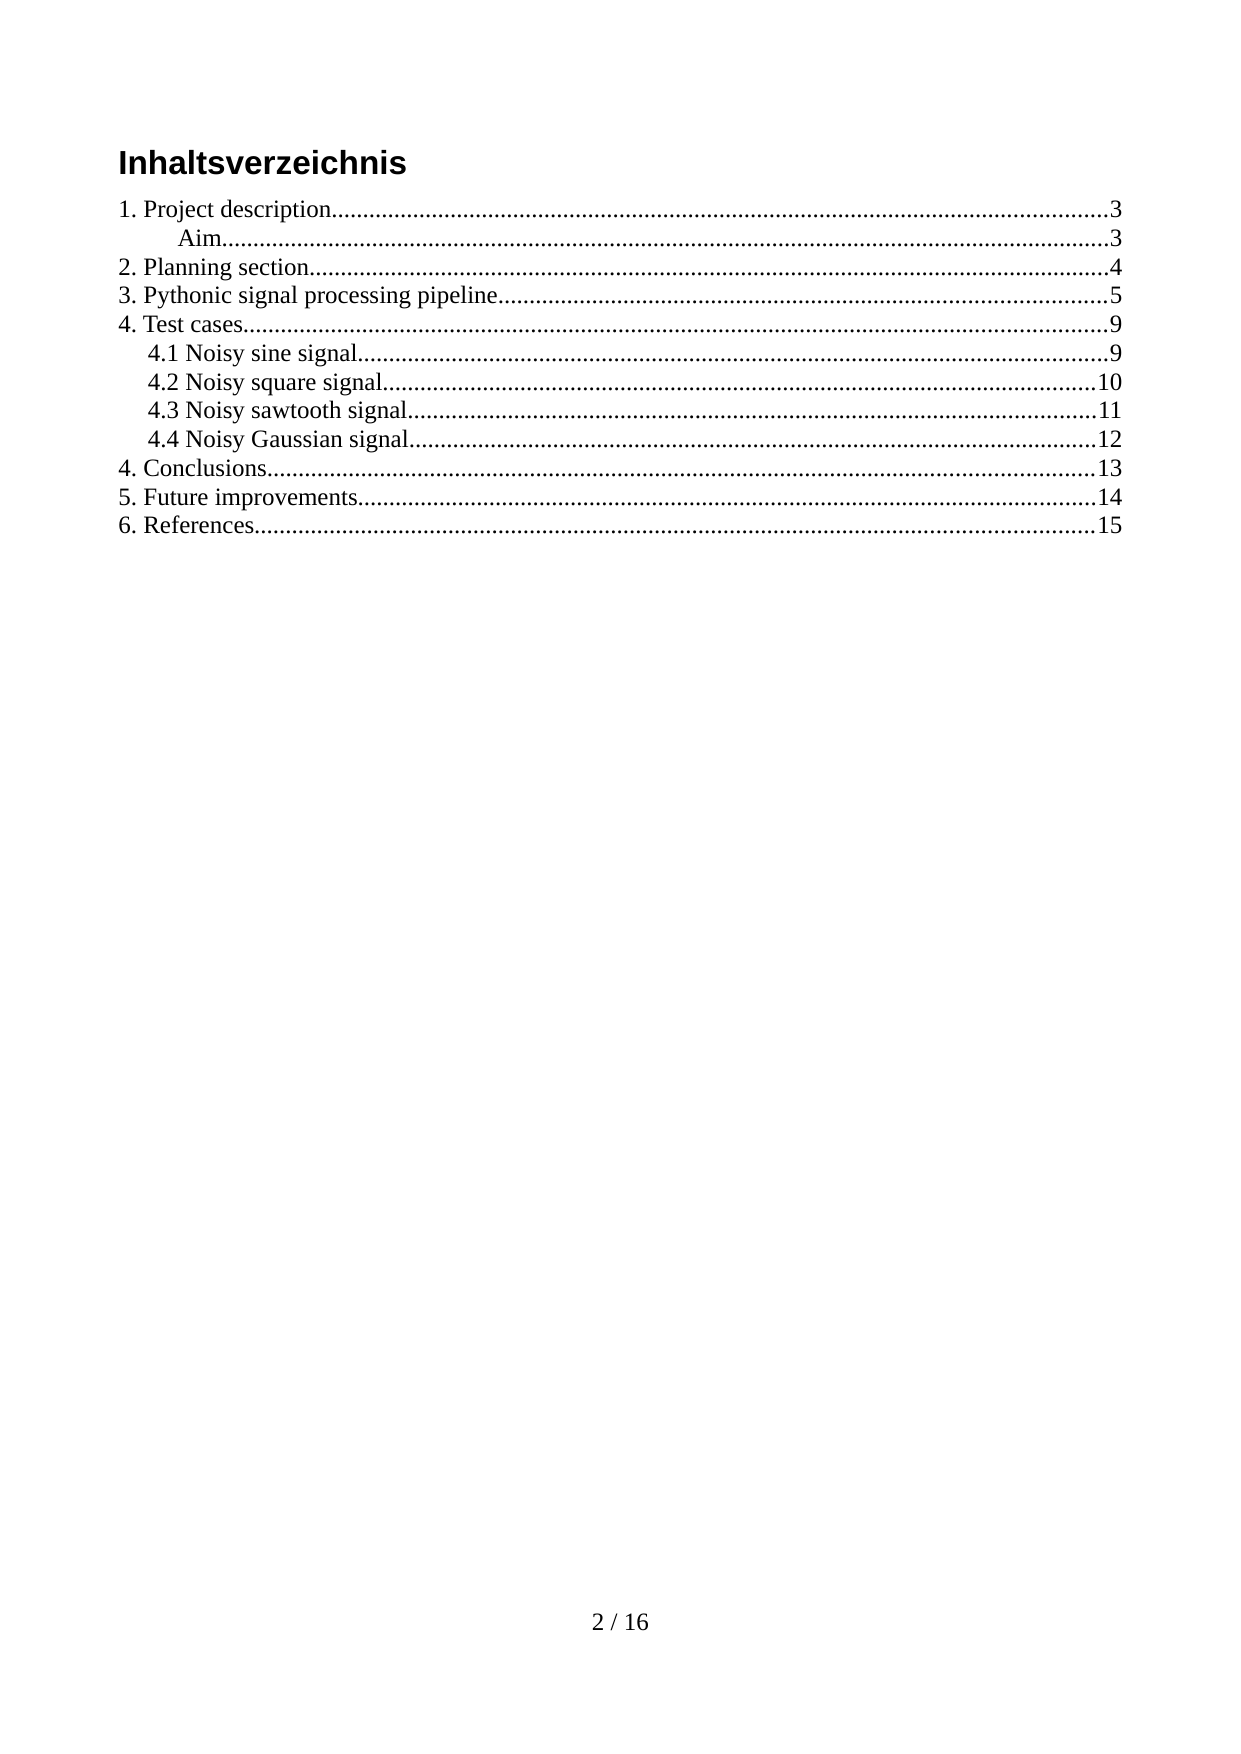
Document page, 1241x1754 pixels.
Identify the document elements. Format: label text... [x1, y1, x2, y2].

text 4. Conclusions 13 [118, 453, 1122, 482]
text 4.4 Noisy Gaussian signal 12 [148, 424, 1122, 453]
text 1. Project description 3 [118, 194, 1122, 223]
text Aim 3 [177, 223, 1122, 252]
subtitle Inhaltsverzeichnis [118, 143, 1122, 182]
text 2. Planning section 4 [118, 252, 1122, 280]
text 6. References 15 [118, 510, 1122, 539]
text 4.1 Noisy sine signal 9 [148, 338, 1122, 367]
text 4.3 Noisy sawtooth signal 11 [148, 395, 1122, 424]
text 4. Test cases 9 [118, 309, 1122, 338]
text 4.2 Noisy square signal 10 [148, 367, 1122, 395]
text 5. Future improvements 14 [118, 482, 1122, 510]
text 3. Pythonic signal processing pipeline 5 [118, 280, 1122, 309]
